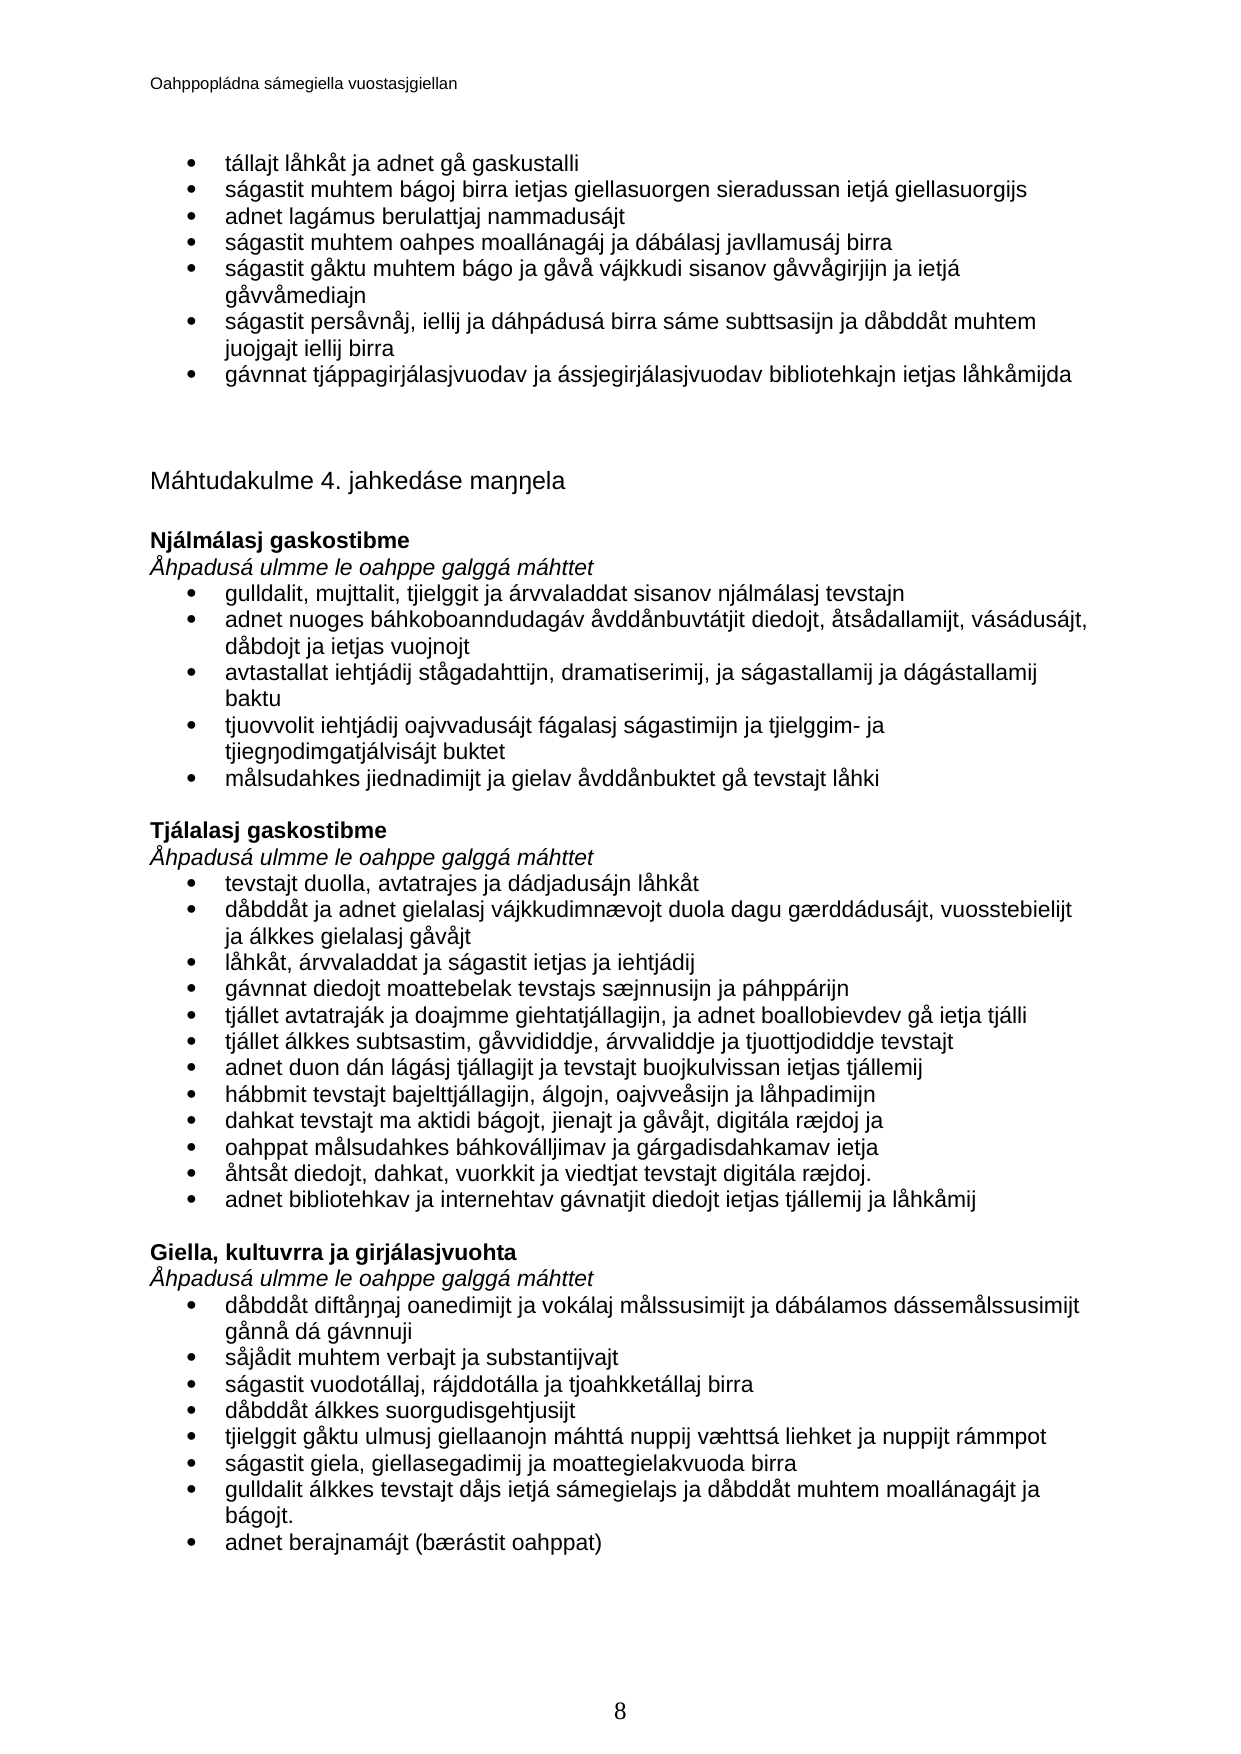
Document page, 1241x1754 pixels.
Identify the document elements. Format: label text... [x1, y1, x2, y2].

subtitle Giella, kultuvrra ja girjálasjvuohta [150, 1239, 1090, 1265]
list ságastit muhtem oahpes moallánagáj ja dábálasj javllamusáj birra [187, 229, 1090, 255]
list tjállet avtatraják ja doajmme giehtatjállagijn, ja adnet boallobievdev gå ietja tjálli [187, 1002, 1090, 1028]
list gulldalit, mujttalit, tjielggit ja árvvaladdat sisanov njálmálasj tevstajn [187, 580, 1090, 606]
list avtastallat iehtjádij stågadahttijn, dramatiserimij, ja ságastallamij ja dágástallamij baktu [187, 659, 1090, 712]
list låhkåt, árvvaladdat ja ságastit ietjas ja iehtjádij [187, 949, 1090, 975]
list adnet berajnamájt (bærástit oahppat) [187, 1529, 1090, 1555]
list adnet duon dán lágásj tjállagijt ja tevstajt buojkulvissan ietjas tjállemij [187, 1054, 1090, 1081]
list ságastit gåktu muhtem bágo ja gåvå vájkkudi sisanov gåvvågirjijn ja ietjá gåvvåmediajn [187, 255, 1090, 308]
subtitle Åhpadusá ulmme le oahppe galggá máhttet [150, 1265, 1090, 1292]
list tjielggit gåktu ulmusj giellaanojn máhttá nuppij væhttsá liehket ja nuppijt rámmpot [187, 1423, 1090, 1450]
list adnet nuoges báhkoboanndudagáv åvddånbuvtátjit diedojt, åtsådallamijt, vásádusájt, dåbdojt ja ietjas vuojnojt [187, 606, 1090, 659]
list hábbmit tevstajt bajelttjállagijn, álgojn, oajvveåsijn ja låhpadimijn [187, 1081, 1090, 1107]
list ságastit muhtem bágoj birra ietjas giellasuorgen sieradussan ietjá giellasuorgijs [187, 176, 1090, 203]
list såjådit muhtem verbajt ja substantijvajt [187, 1344, 1090, 1371]
subtitle dåbddåt diftåŋŋaj oanedimijt ja vokálaj målssusimijt ja dábálamos dássemålssusimijt gånnå dá gávnnuji [187, 1292, 1090, 1344]
list gávnnat diedojt moattebelak tevstajs sæjnnusijn ja páhppárijn [187, 975, 1090, 1002]
list gulldalit álkkes tevstajt dåjs ietjá sámegielajs ja dåbddåt muhtem moallánagájt ja bágojt. [187, 1476, 1090, 1529]
list tjuovvolit iehtjádij oajvvadusájt fágalasj ságastimijn ja tjielggim- ja tjiegŋodimgatjálvisájt buktet [187, 712, 1090, 764]
list adnet bibliotehkav ja internehtav gávnatjit diedojt ietjas tjállemij ja låhkåmij [187, 1186, 1090, 1212]
list ságastit giela, giellasegadimij ja moattegielakvuoda birra [187, 1450, 1090, 1476]
subtitle Tjálalasj gaskostibme [150, 817, 1090, 843]
subtitle Njálmálasj gaskostibme [150, 527, 1090, 554]
list tállajt låhkåt ja adnet gå gaskustalli [187, 150, 1090, 176]
list oahppat målsudahkes báhkoválljimav ja gárgadisdahkamav ietja [187, 1133, 1090, 1160]
list ságastit vuodotállaj, rájddotálla ja tjoahkketállaj birra [187, 1371, 1090, 1397]
list dåbddåt ja adnet gielalasj vájkkudimnævojt duola dagu gærddádusájt, vuosstebielijt ja álkkes gielalasj gåvåjt [187, 896, 1090, 949]
list adnet lagámus berulattjaj nammadusájt [187, 203, 1090, 229]
subtitle Máhtudakulme 4. jahkedáse maŋŋela [150, 466, 1090, 495]
text Åhpadusá ulmme le oahppe galggá máhttet [150, 554, 1090, 580]
list målsudahkes jiednadimijt ja gielav åvddånbuktet gå tevstajt låhki [187, 764, 1090, 791]
list åhtsåt diedojt, dahkat, vuorkkit ja viedtjat tevstajt digitála ræjdoj. [187, 1160, 1090, 1186]
list dahkat tevstajt ma aktidi bágojt, jienajt ja gåvåjt, digitála ræjdoj ja [187, 1107, 1090, 1133]
list tjállet álkkes subtsastim, gåvvididdje, árvvaliddje ja tjuottjodiddje tevstajt [187, 1028, 1090, 1054]
list ságastit persåvnåj, iellij ja dáhpádusá birra sáme subttsasijn ja dåbddåt muhtem juojgajt iellij birra [187, 308, 1090, 361]
list gávnnat tjáppagirjálasjvuodav ja ássjegirjálasjvuodav bibliotehkajn ietjas låhkåmijda [187, 361, 1090, 387]
subtitle Åhpadusá ulmme le oahppe galggá máhttet [150, 843, 1090, 870]
list dåbddåt álkkes suorgudisgehtjusijt [187, 1397, 1090, 1423]
subtitle tevstajt duolla, avtatrajes ja dádjadusájn låhkåt [187, 870, 1090, 896]
